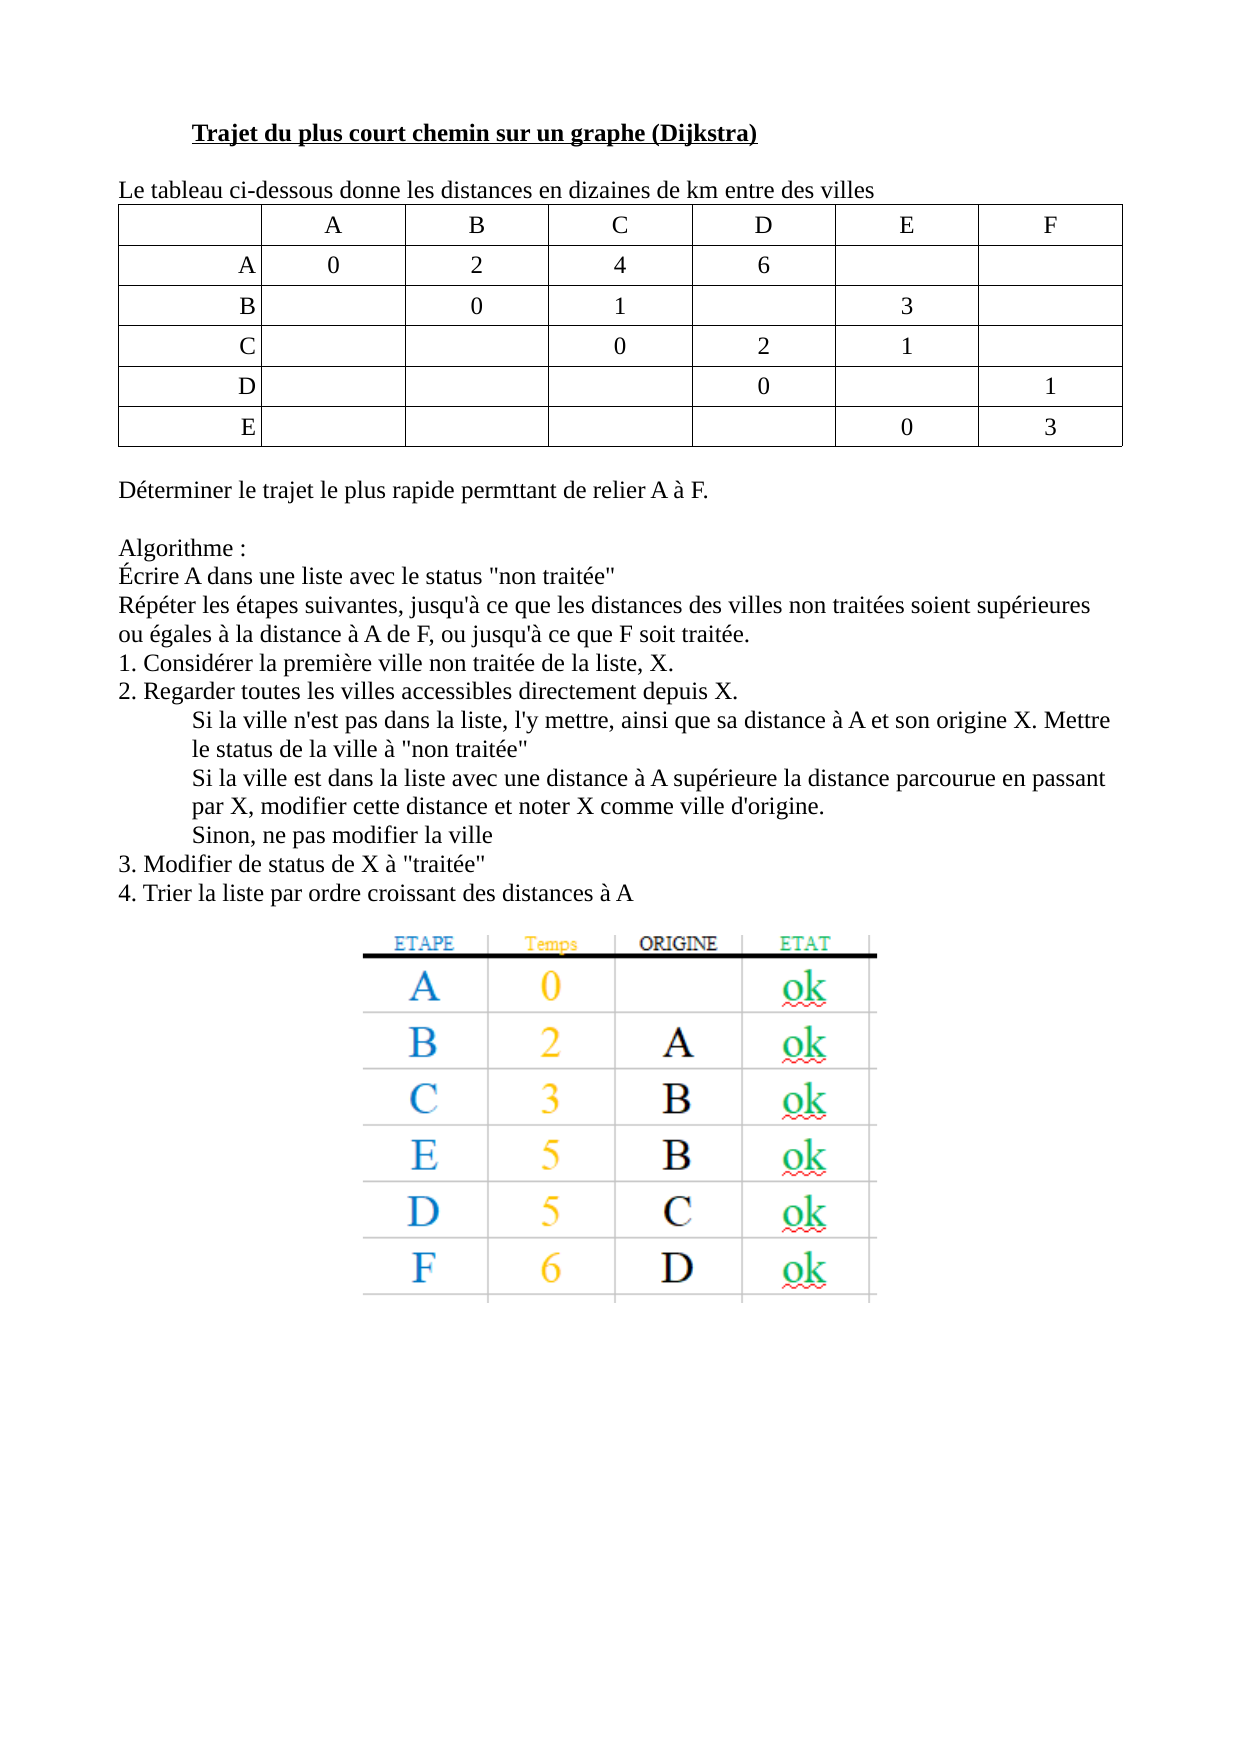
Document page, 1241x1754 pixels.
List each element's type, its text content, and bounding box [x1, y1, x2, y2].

table_cell 0 [549, 326, 692, 366]
table_cell D [119, 367, 261, 406]
text 4. Trier la liste par ordre croissant des distances à A [118, 878, 1122, 906]
text Répéter les étapes suivantes, jusqu'à ce que les distances des villes non traitées soient supérieures ou égales à la distance à A de F, ou jusqu'à ce que F soit traitée. [118, 590, 1122, 648]
table_cell [979, 286, 1122, 325]
table_header D [693, 205, 835, 245]
table_cell [979, 246, 1122, 285]
table_header B [406, 205, 548, 245]
table_cell [262, 326, 405, 366]
table_cell 0 [406, 286, 548, 325]
table_header E [836, 205, 978, 245]
text 2. Regarder toutes les villes accessibles directement depuis X. [118, 676, 1122, 705]
table_cell [262, 286, 405, 325]
table_cell 3 [979, 407, 1122, 446]
text Si la ville est dans la liste avec une distance à A supérieure la distance parcourue en passant par X, modifier cette distance et noter X comme ville d'origine. [118, 763, 1122, 820]
text Écrire A dans une liste avec le status "non traitée" [118, 561, 1122, 590]
text Sinon, ne pas modifier la ville [118, 820, 1122, 849]
text Si la ville n'est pas dans la liste, l'y mettre, ainsi que sa distance à A et son origine X. Mettre le status de la ville à "non traitée" [118, 705, 1122, 763]
table_cell [262, 367, 405, 406]
table_header A [262, 205, 405, 245]
table_cell [549, 407, 692, 446]
text 1. Considérer la première ville non traitée de la liste, X. [118, 648, 1122, 676]
table_cell [836, 367, 978, 406]
table_cell [262, 407, 405, 446]
table_cell E [119, 407, 261, 446]
table_cell 0 [262, 246, 405, 285]
table_cell [693, 407, 835, 446]
table_cell 0 [693, 367, 835, 406]
table_cell 3 [836, 286, 978, 325]
table_cell 1 [836, 326, 978, 366]
table_header F [979, 205, 1122, 245]
table_cell C [119, 326, 261, 366]
table_cell [836, 246, 978, 285]
table_cell [979, 326, 1122, 366]
table_cell [549, 367, 692, 406]
table_cell [406, 367, 548, 406]
table_cell 4 [549, 246, 692, 285]
table_cell A [119, 246, 261, 285]
table_header [119, 205, 261, 245]
text Déterminer le trajet le plus rapide permttant de relier A à F. [118, 475, 1122, 504]
picture [362, 935, 878, 1303]
text Algorithme : [118, 533, 1122, 561]
table_cell 1 [549, 286, 692, 325]
table_cell 0 [836, 407, 978, 446]
table_cell B [119, 286, 261, 325]
table_cell [406, 326, 548, 366]
table_cell 2 [693, 326, 835, 366]
text Le tableau ci-dessous donne les distances en dizaines de km entre des villes [118, 176, 1122, 204]
table_header C [549, 205, 692, 245]
table_cell 1 [979, 367, 1122, 406]
table_cell [693, 286, 835, 325]
text Trajet du plus court chemin sur un graphe (Dijkstra) [118, 118, 1122, 147]
table_cell 6 [693, 246, 835, 285]
table_cell [406, 407, 548, 446]
text 3. Modifier de status de X à "traitée" [118, 849, 1122, 878]
table_cell 2 [406, 246, 548, 285]
